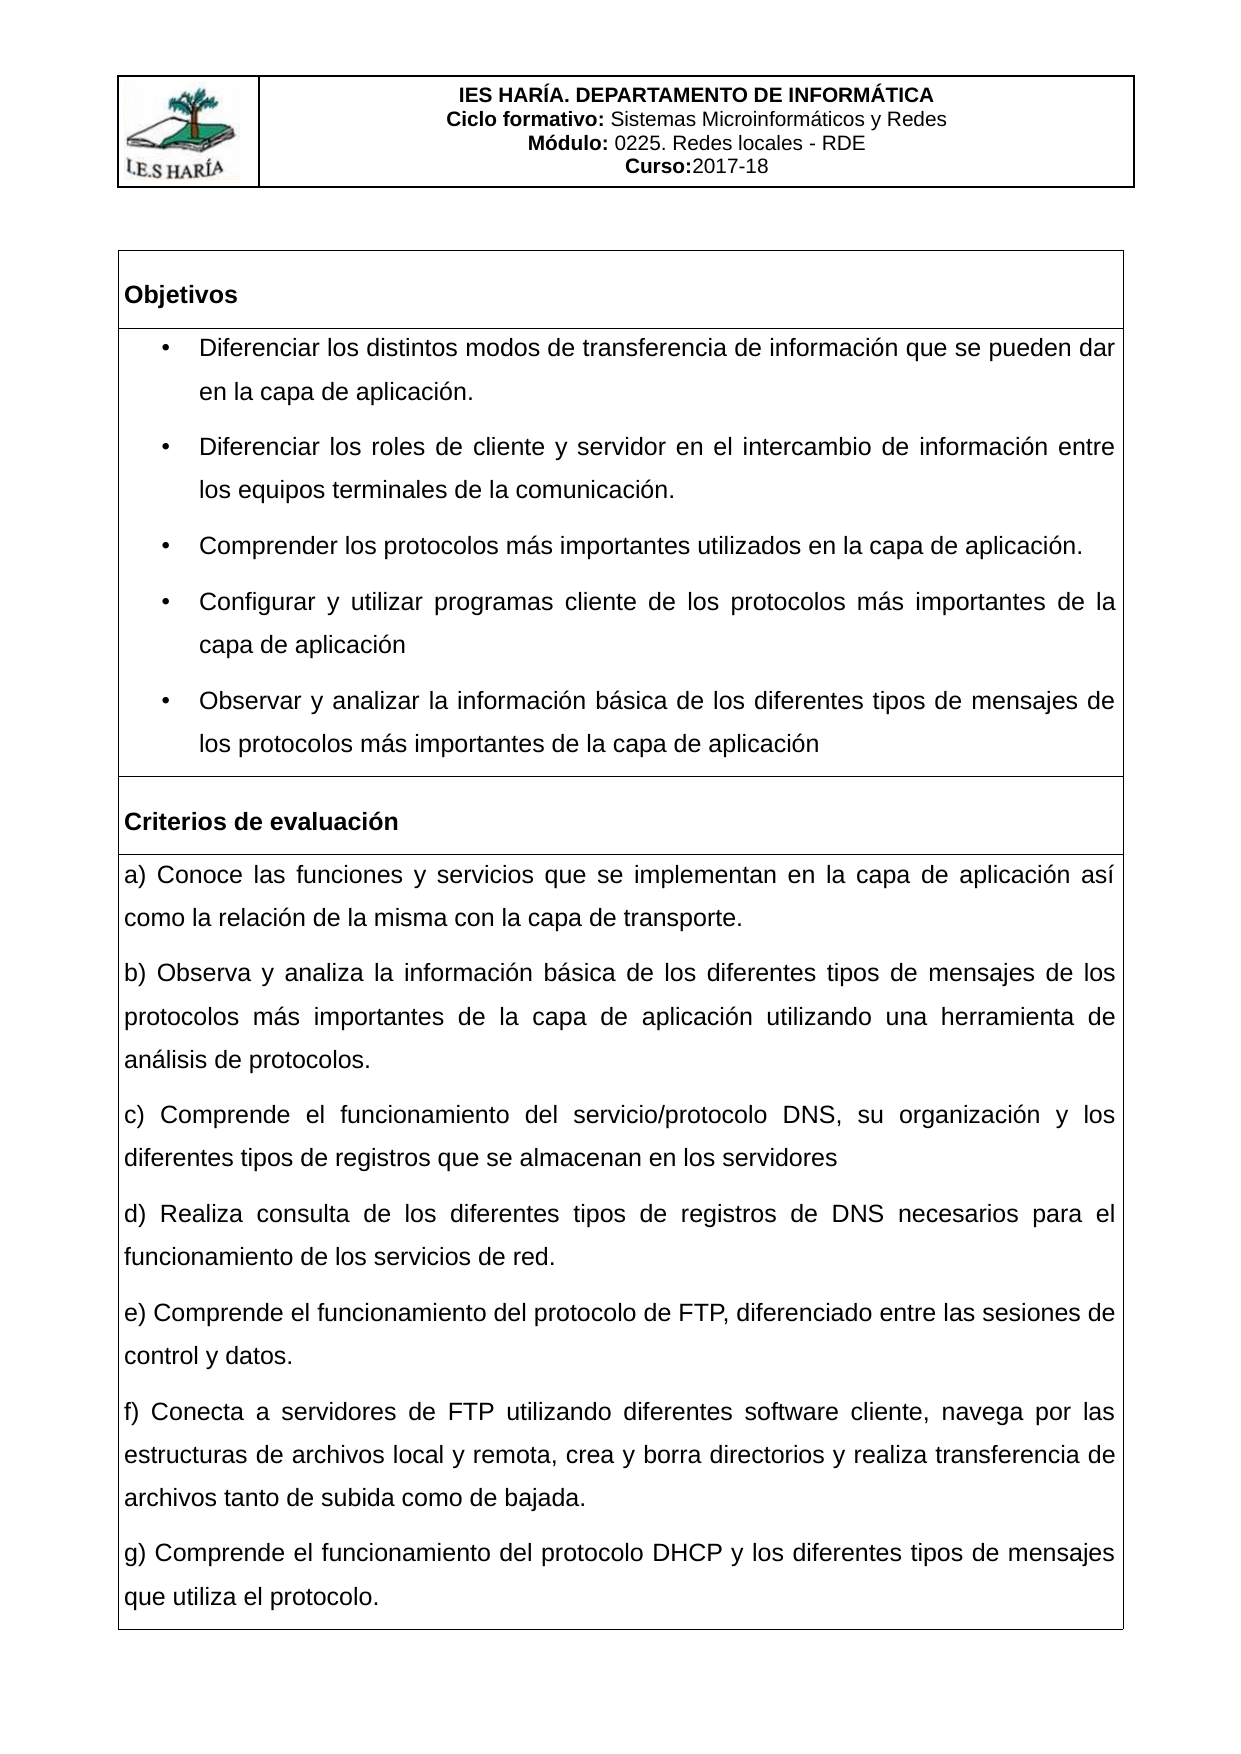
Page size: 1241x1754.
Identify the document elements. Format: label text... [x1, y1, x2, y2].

table_cell a) Conoce las funciones y servicios que se implementan en la capa de aplicación así como la relación de la misma con la capa de transporte. b) Observa y analiza la información básica de los diferentes tipos de mensajes de los protocolos más importantes de la capa de aplicación utilizando una herramienta de análisis de protocolos. c) Comprende el funcionamiento del servicio/protocolo DNS, su organización y los diferentes tipos de registros que se almacenan en los servidores d) Realiza consulta de los diferentes tipos de registros de DNS necesarios para el funcionamiento de los servicios de red. e) Comprende el funcionamiento del protocolo de FTP, diferenciado entre las sesiones de control y datos. f) Conecta a servidores de FTP utilizando diferentes software cliente, navega por las estructuras de archivos local y remota, crea y borra directorios y realiza transferencia de archivos tanto de subida como de bajada. g) Comprende el funcionamiento del protocolo DHCP y los diferentes tipos de mensajes que utiliza el protocolo. [119, 855, 1123, 1628]
picture [123, 82, 241, 180]
table_cell Diferenciar los distintos modos de transferencia de información que se pueden dar en la capa de aplicación. Diferenciar los roles de cliente y servidor en el intercambio de información entre los equipos terminales de la comunicación. Comprender los protocolos más importantes utilizados en la capa de aplicación. Configurar y utilizar programas cliente de los protocolos más importantes de la capa de aplicación Observar y analizar la información básica de los diferentes tipos de mensajes de los protocolos más importantes de la capa de aplicación [119, 329, 1123, 776]
table_cell Objetivos [119, 251, 1123, 327]
table_cell Criterios de evaluación [119, 777, 1123, 854]
